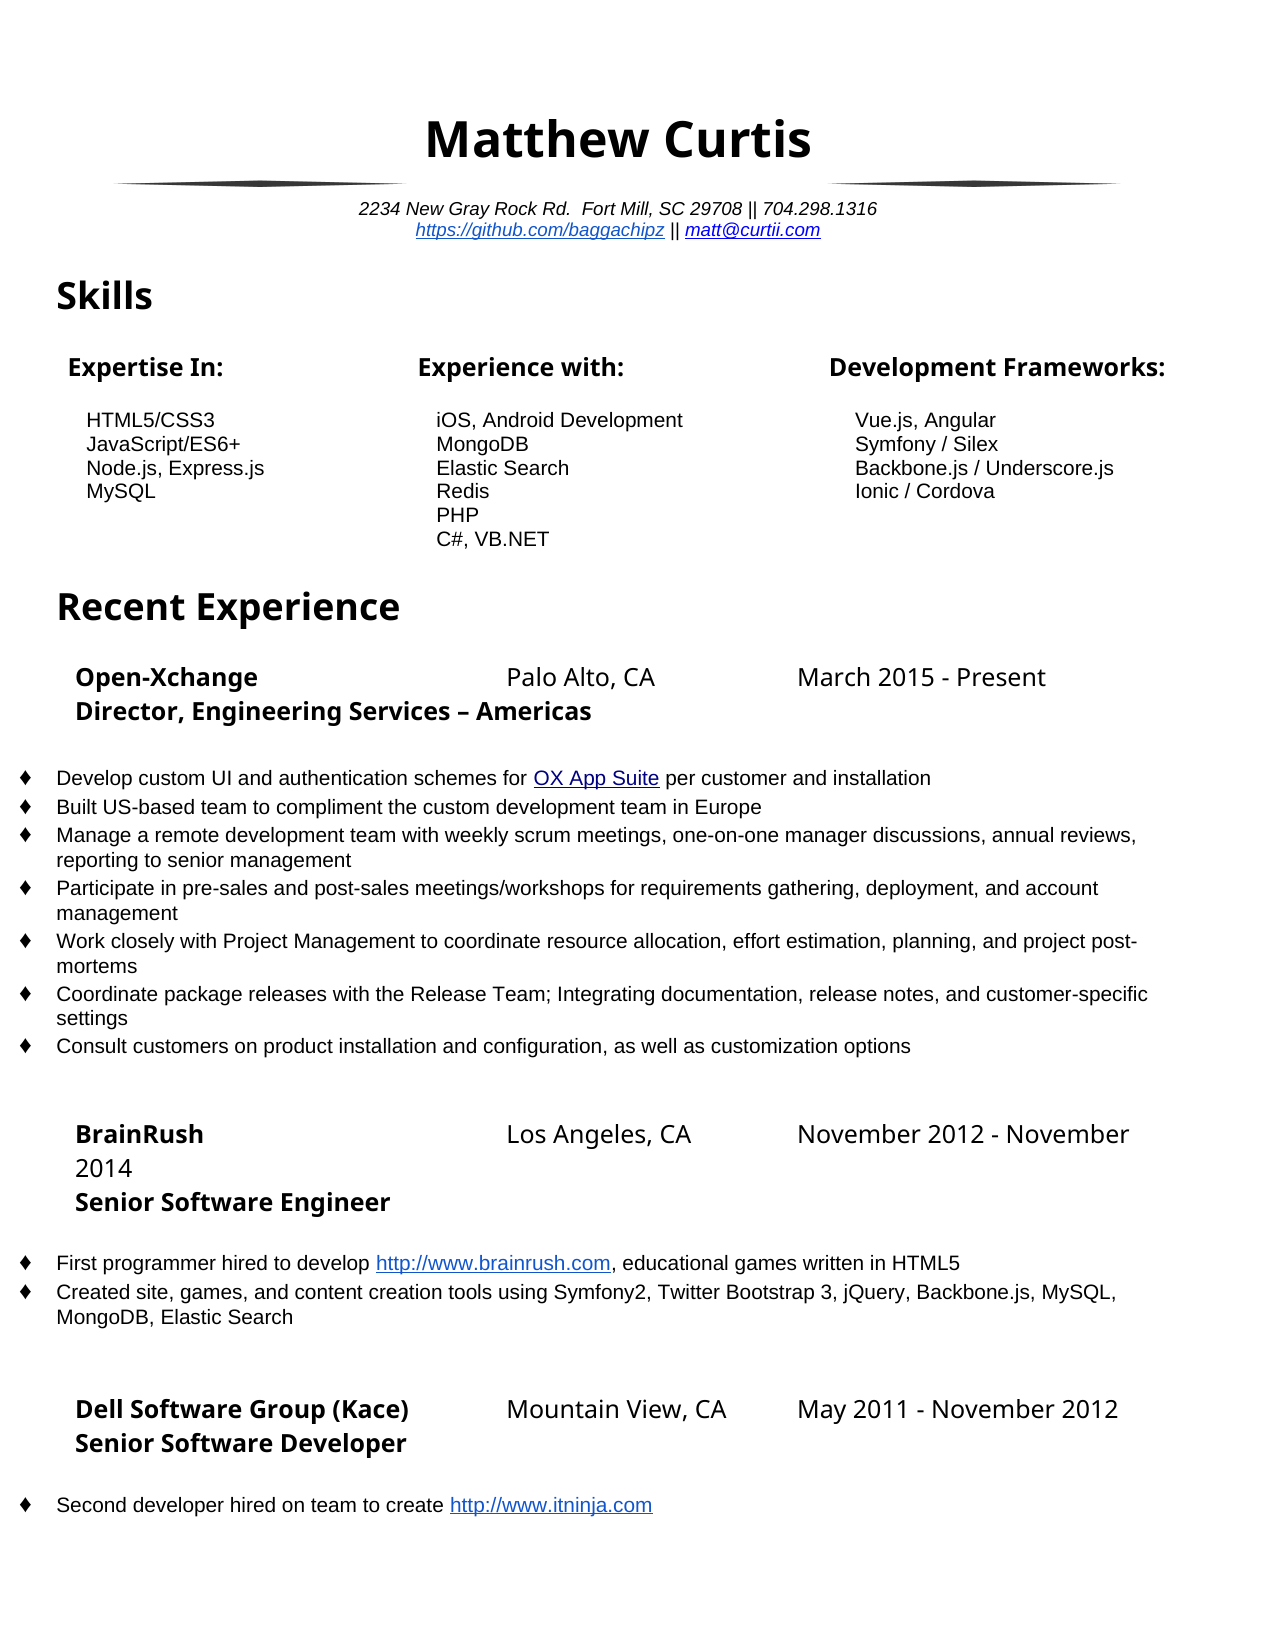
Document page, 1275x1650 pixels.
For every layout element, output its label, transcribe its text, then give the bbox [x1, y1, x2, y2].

list Work closely with Project Management to coordinate resource allocation, effort estimation, planning, and project post-mortems [19, 925, 1181, 977]
text Matthew Curtis [56, 104, 1181, 198]
list Participate in pre-sales and post-sales meetings/workshops for requirements gathering, deployment, and account management [19, 872, 1181, 925]
table_header Experience with: iOS, Android Development MongoDB Elastic Search Redis PHP C#, VB.NET [406, 349, 817, 551]
text 2234 New Gray Rock Rd. Fort Mill, SC 29708 || 704.298.1316 [56, 198, 1181, 219]
list First programmer hired to develop http://www.brainrush.com, educational games written in HTML5 [19, 1247, 1181, 1276]
list Develop custom UI and authentication schemes for OX App Suite per customer and installation [19, 762, 1181, 791]
list Consult customers on product installation and configuration, as well as customization options [19, 1030, 1181, 1059]
list Second developer hired on team to create http://www.itninja.com [19, 1488, 1181, 1517]
table_header Development Frameworks: Vue.js, Angular Symfony / Silex Backbone.js / Underscore.js Ionic / Cordova [817, 349, 1186, 551]
text Senior Software Developer [75, 1426, 1181, 1460]
text Skills [56, 269, 1181, 321]
text https://github.com/baggachipz || matt@curtii.com [56, 219, 1181, 241]
text Dell Software Group (Kace) Mountain View, CA May 2011 - November 2012 [75, 1392, 1181, 1426]
text BrainRush Los Angeles, CA November 2012 - November 2014 [75, 1116, 1181, 1184]
text Director, Engineering Services – Americas [75, 694, 1181, 728]
list Manage a remote development team with weekly scrum meetings, one-on-one manager discussions, annual reviews, reporting to senior management [19, 819, 1181, 872]
table_header Expertise In: HTML5/CSS3 JavaScript/ES6+ Node.js, Express.js MySQL [56, 349, 406, 551]
list Built US-based team to compliment the custom development team in Europe [19, 791, 1181, 819]
list Coordinate package releases with the Release Team; Integrating documentation, release notes, and customer-specific settings [19, 977, 1181, 1030]
text Recent Experience [56, 580, 1181, 631]
text Senior Software Engineer [75, 1184, 1181, 1219]
text Open-Xchange Palo Alto, CA March 2015 - Present [75, 660, 1181, 694]
list Created site, games, and content creation tools using Symfony2, Twitter Bootstrap 3, jQuery, Backbone.js, MySQL, MongoDB, Elastic Search [19, 1276, 1181, 1329]
